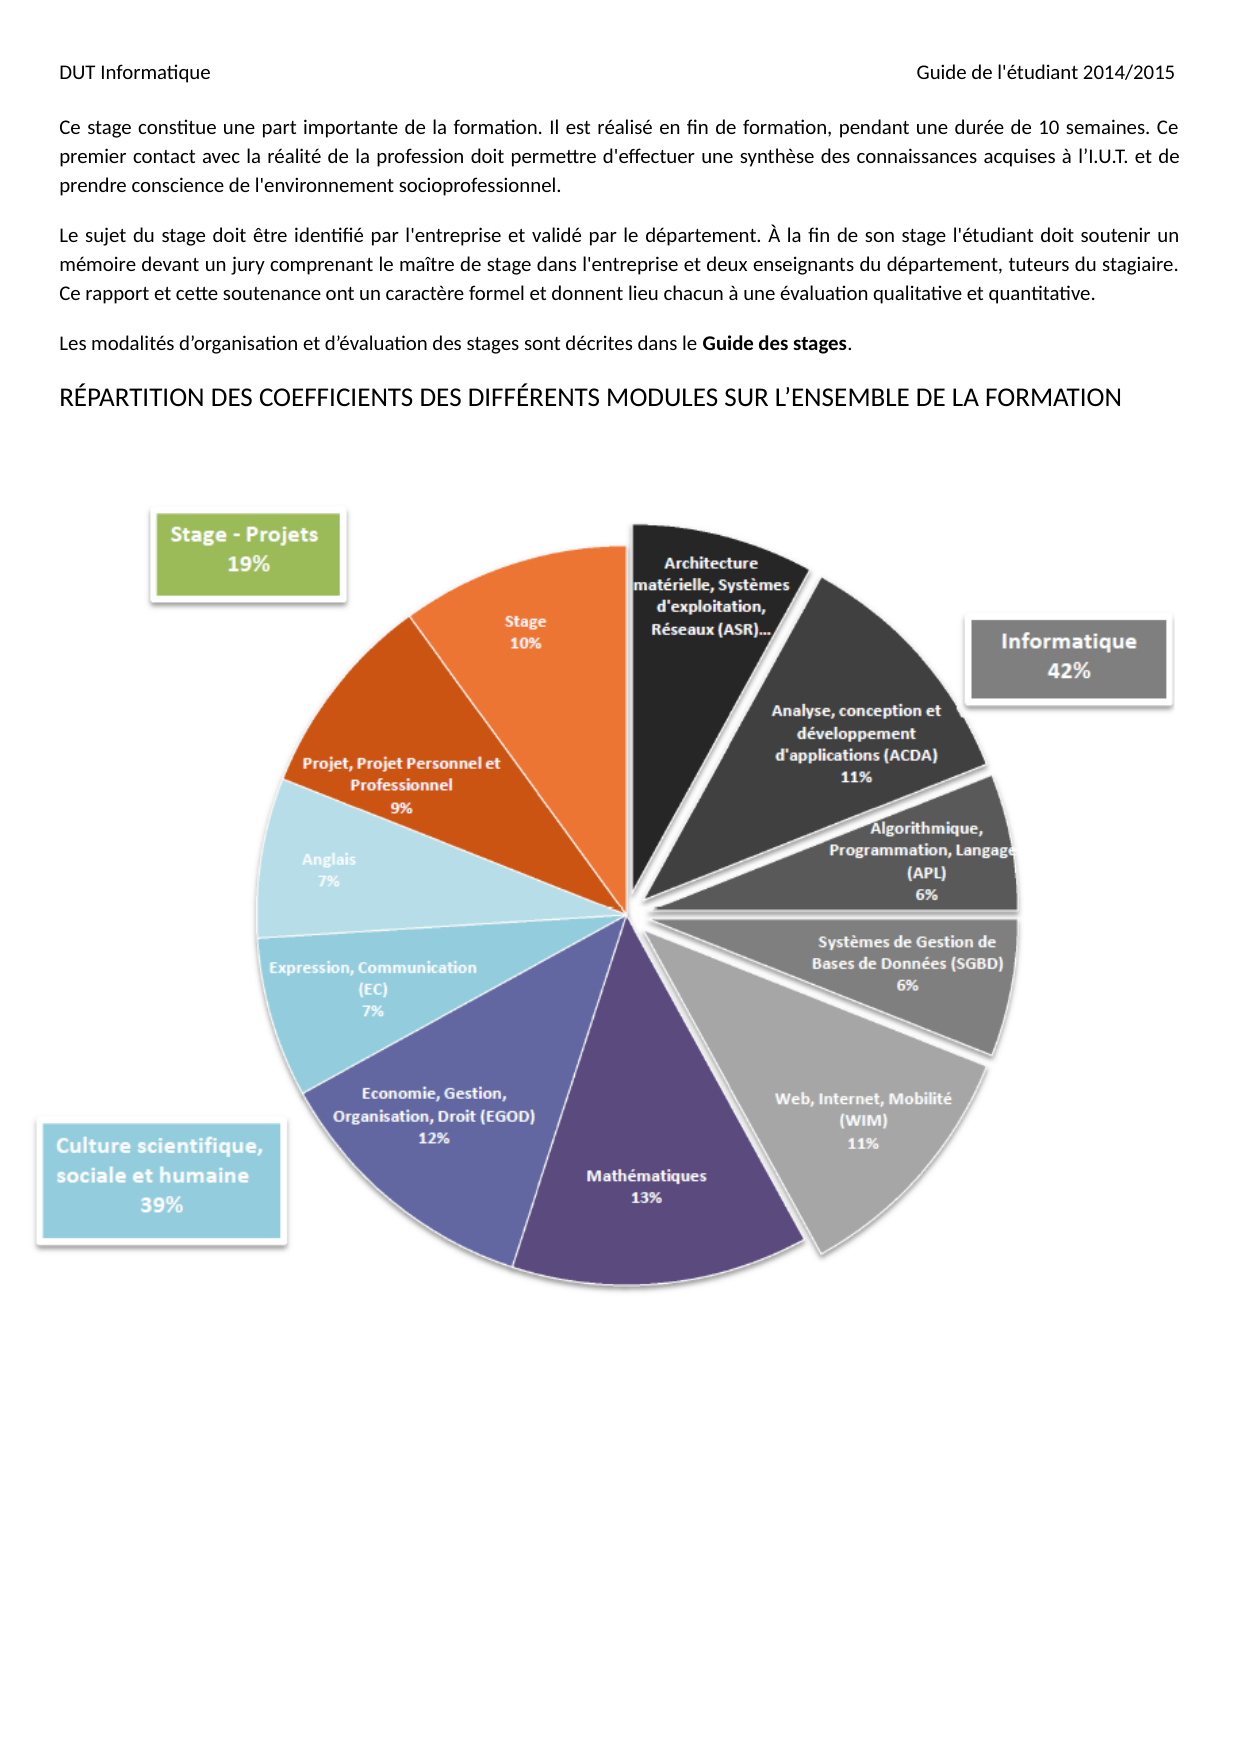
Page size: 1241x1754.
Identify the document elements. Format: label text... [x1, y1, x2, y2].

text Les modalités d’organisation et d’évaluation des stages sont décrites dans le Guide des stages. [59, 331, 1181, 356]
text Ce stage constitue une part importante de la formation. Il est réalisé en fin de formation, pendant une durée de 10 semaines. Ce premier contact avec la réalité de la profession doit permettre d'effectuer une synthèse des connaissances acquises à l’I.U.T. et de prendre conscience de l'environnement socioprofessionnel. [59, 114, 1181, 198]
picture [14, 489, 1226, 1360]
text Le sujet du stage doit être identifié par l'entreprise et validé par le département. À la fin de son stage l'étudiant doit soutenir un mémoire devant un jury comprenant le maître de stage dans l'entreprise et deux enseignants du département, tuteurs du stagiaire. Ce rapport et cette soutenance ont un caractère formel et donnent lieu chacun à une évaluation qualitative et quantitative. [59, 222, 1181, 306]
text RÉPARTITION DES COEFFICIENTS DES DIFFÉRENTS MODULES SUR L’ENSEMBLE DE LA FORMATION [59, 381, 1181, 414]
